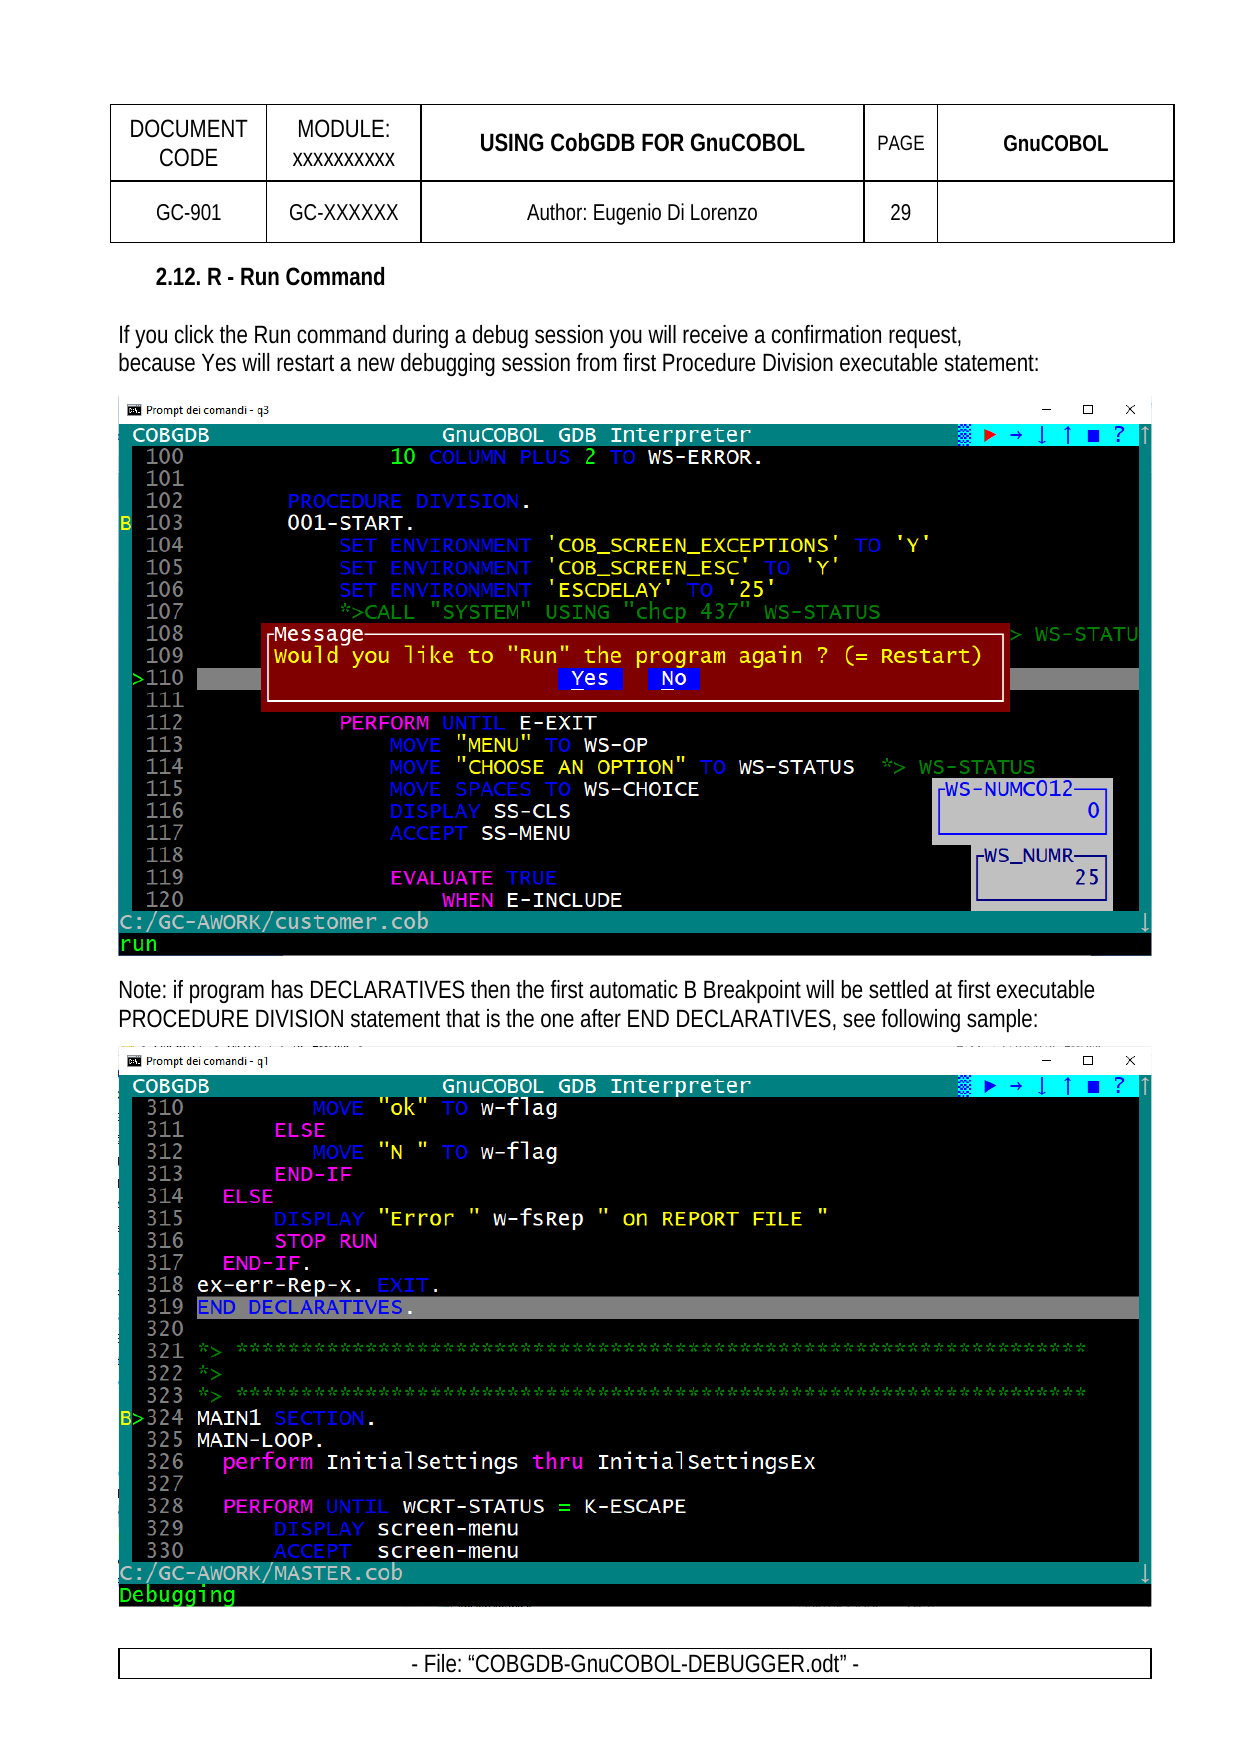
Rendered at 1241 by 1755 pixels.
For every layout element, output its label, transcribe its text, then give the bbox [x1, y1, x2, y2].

picture [118, 1046, 1152, 1607]
subtitle R - Run Command [156, 262, 1152, 291]
text If you click the Run command during a debug session you will receive a confirmation request, [118, 319, 1152, 348]
text because Yes will restart a new debugging session from first Procedure Division executable statement: [118, 348, 1152, 377]
text Note: if program has DECLARATIVES then the first automatic B Breakpoint will be settled at first executable PROCEDURE DIVISION statement that is the one after END DECLARATIVES, see following sample: [118, 975, 1152, 1032]
picture [118, 396, 1152, 956]
